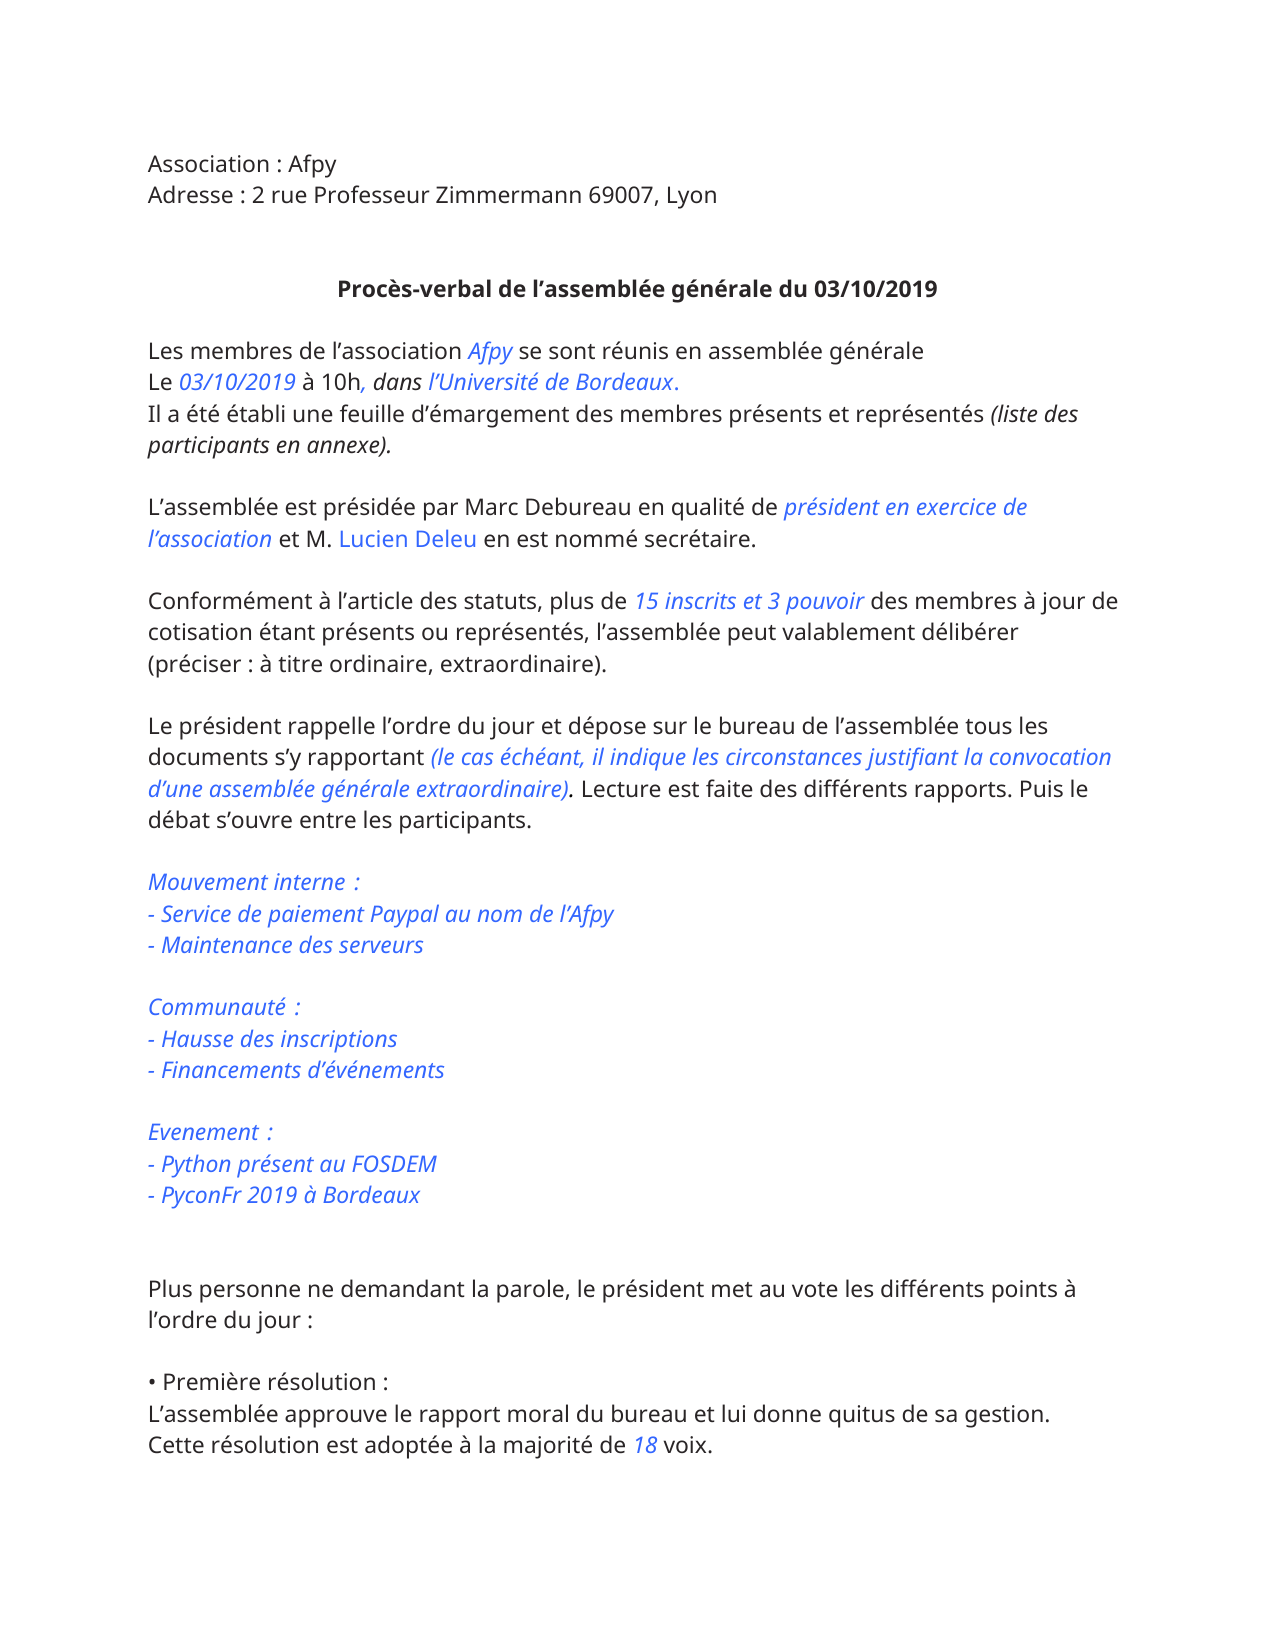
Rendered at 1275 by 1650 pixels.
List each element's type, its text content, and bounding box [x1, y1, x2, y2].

text - Hausse des inscriptions [148, 1023, 1127, 1054]
text - Maintenance des serveurs [148, 929, 1127, 960]
text L’assemblée est présidée par Marc Debureau en qualité de président en exercice de l’association et M. Lucien Deleu en est nommé secrétaire. [148, 491, 1127, 554]
text Evenement : [148, 1116, 1127, 1148]
text Association : Afpy [148, 148, 1127, 179]
text • Première résolution : [148, 1366, 1127, 1398]
text - Financements d’événements [148, 1054, 1127, 1085]
text Plus personne ne demandant la parole, le président met au vote les différents points à l’ordre du jour : [148, 1273, 1127, 1335]
text Adresse : 2 rue Professeur Zimmermann 69007, Lyon [148, 179, 1127, 210]
text Il a été établi une feuille d’émargement des membres présents et représentés (liste des participants en annexe). [148, 398, 1127, 460]
text - Service de paiement Paypal au nom de l’Afpy [148, 898, 1127, 929]
text Conformément à l’article des statuts, plus de 15 inscrits et 3 pouvoir des membres à jour de cotisation étant présents ou représentés, l’assemblée peut valablement délibérer (préciser : à titre ordinaire, extraordinaire). [148, 585, 1127, 679]
text Le 03/10/2019 à 10h, dans l’Université de Bordeaux. [148, 366, 1127, 398]
text - PyconFr 2019 à Bordeaux [148, 1179, 1127, 1210]
text Procès-verbal de l’assemblée générale du 03/10/2019 [148, 273, 1127, 304]
text Mouvement interne : [148, 866, 1127, 898]
text L’assemblée approuve le rapport moral du bureau et lui donne quitus de sa gestion. [148, 1398, 1127, 1429]
text Les membres de l’association Afpy se sont réunis en assemblée générale [148, 335, 1127, 366]
text Le président rappelle l’ordre du jour et dépose sur le bureau de l’assemblée tous les documents s’y rapportant (le cas échéant, il indique les circonstances justifiant la convocation d’une assemblée générale extraordinaire). Lecture est faite des différents rapports. Puis le débat s’ouvre entre les participants. [148, 710, 1127, 835]
text Cette résolution est adoptée à la majorité de 18 voix. [148, 1429, 1127, 1460]
text Communauté : [148, 991, 1127, 1023]
text - Python présent au FOSDEM [148, 1148, 1127, 1179]
